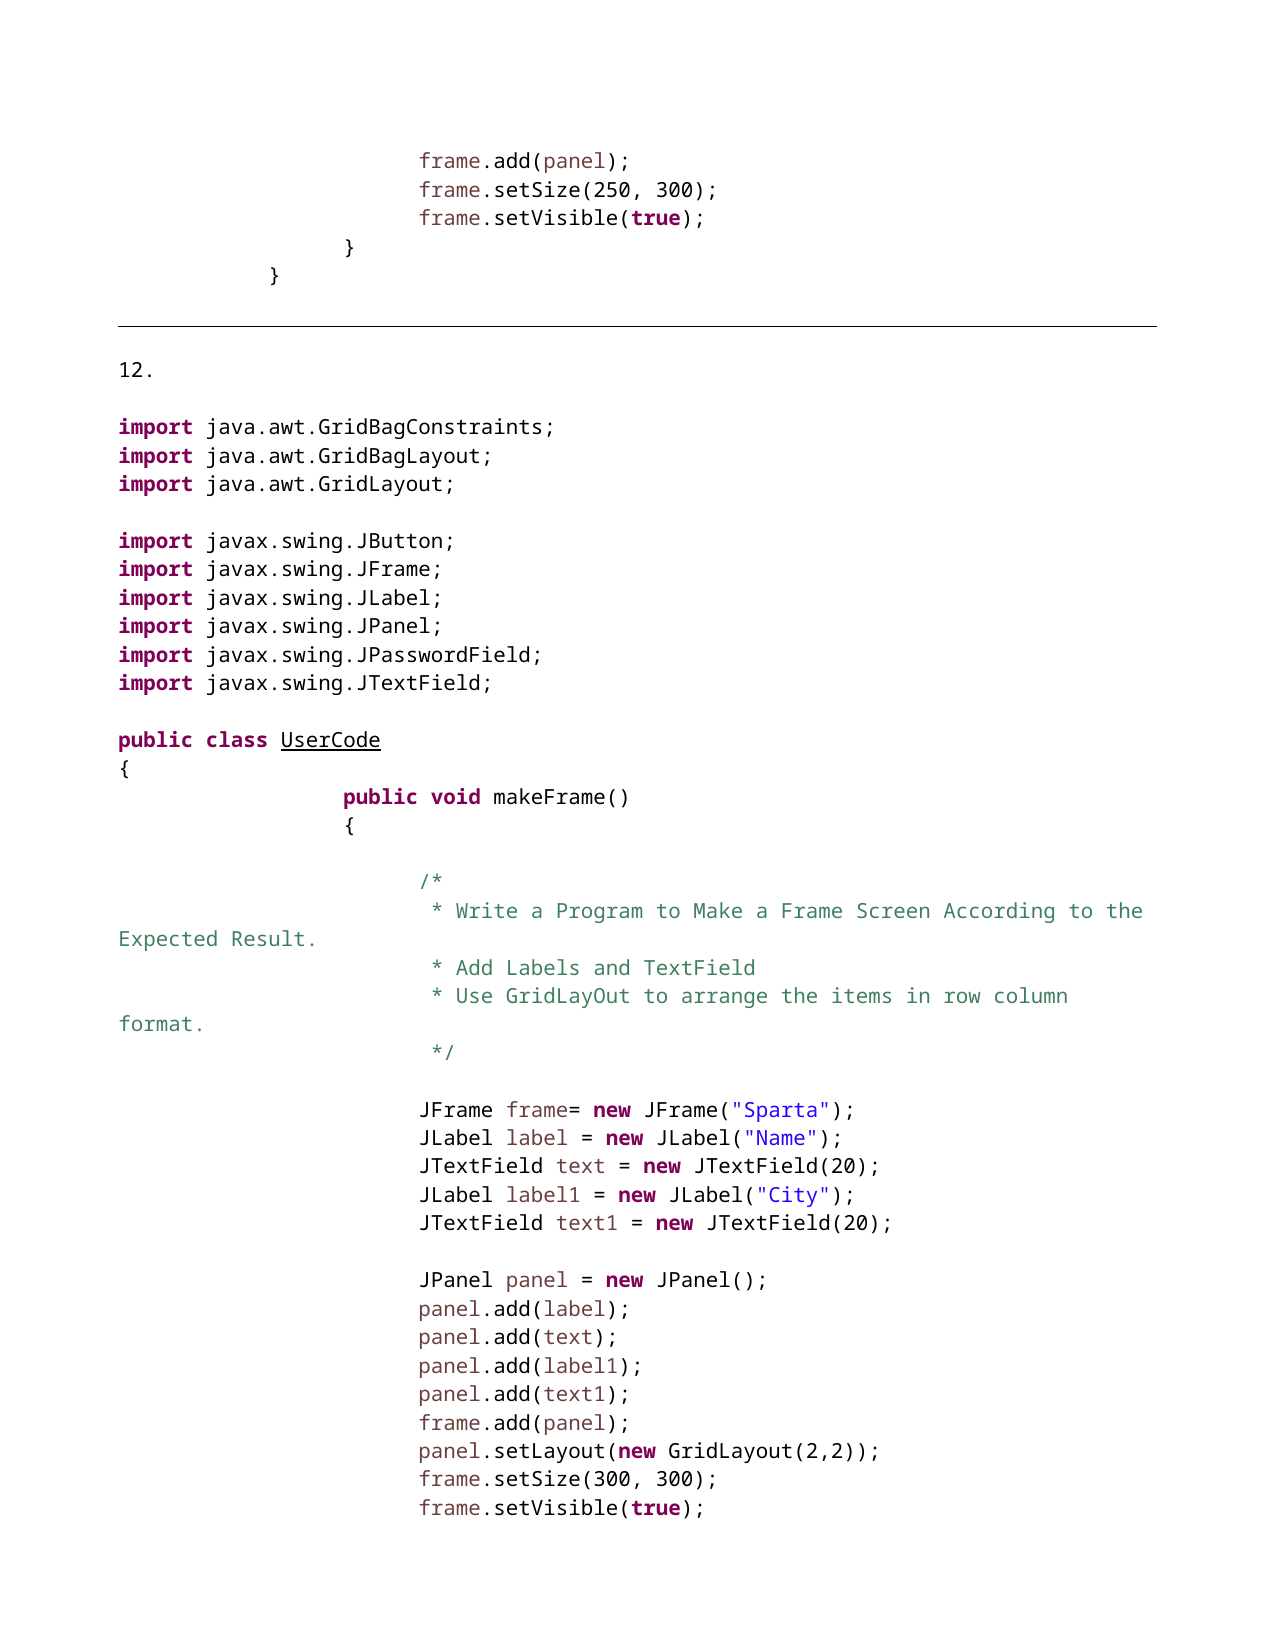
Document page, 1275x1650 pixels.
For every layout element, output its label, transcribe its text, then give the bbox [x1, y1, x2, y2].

text import javax.swing.JButton; [118, 526, 1157, 554]
text { [118, 810, 1157, 839]
text import java.awt.GridLayout; [118, 469, 1157, 498]
text * Use GridLayOut to arrange the items in row column format. [118, 981, 1157, 1038]
text panel.setLayout(new GridLayout(2,2)); [118, 1436, 1157, 1464]
text import java.awt.GridBagLayout; [118, 441, 1157, 469]
text JTextField text1 = new JTextField(20); [118, 1208, 1157, 1237]
text JFrame frame= new JFrame("Sparta"); [118, 1095, 1157, 1123]
text frame.setSize(300, 300); [118, 1464, 1157, 1493]
text { [118, 753, 1157, 782]
text * Add Labels and TextField [118, 953, 1157, 981]
text /* [118, 867, 1157, 896]
text frame.add(panel); [118, 147, 1157, 175]
text panel.add(label); [118, 1294, 1157, 1322]
text JPanel panel = new JPanel(); [118, 1265, 1157, 1294]
text public void makeFrame() [118, 782, 1157, 810]
text JLabel label1 = new JLabel("City"); [118, 1180, 1157, 1208]
text JTextField text = new JTextField(20); [118, 1152, 1157, 1180]
text frame.setVisible(true); [118, 203, 1157, 232]
text import java.awt.GridBagConstraints; [118, 412, 1157, 441]
text frame.add(panel); [118, 1408, 1157, 1436]
text panel.add(text1); [118, 1379, 1157, 1408]
text */ [118, 1038, 1157, 1066]
text 12. [118, 355, 1157, 383]
text public class UserCode [118, 725, 1157, 753]
text JLabel label = new JLabel("Name"); [118, 1123, 1157, 1152]
text import javax.swing.JLabel; [118, 583, 1157, 611]
text import javax.swing.JTextField; [118, 668, 1157, 697]
text panel.add(text); [118, 1322, 1157, 1351]
text import javax.swing.JPanel; [118, 611, 1157, 640]
text * Write a Program to Make a Frame Screen According to the Expected Result. [118, 896, 1157, 953]
text import javax.swing.JFrame; [118, 554, 1157, 583]
text frame.setSize(250, 300); [118, 175, 1157, 203]
text import javax.swing.JPasswordField; [118, 640, 1157, 668]
text panel.add(label1); [118, 1351, 1157, 1379]
text } [118, 232, 1157, 260]
text } [118, 260, 1157, 289]
text frame.setVisible(true); [118, 1493, 1157, 1521]
